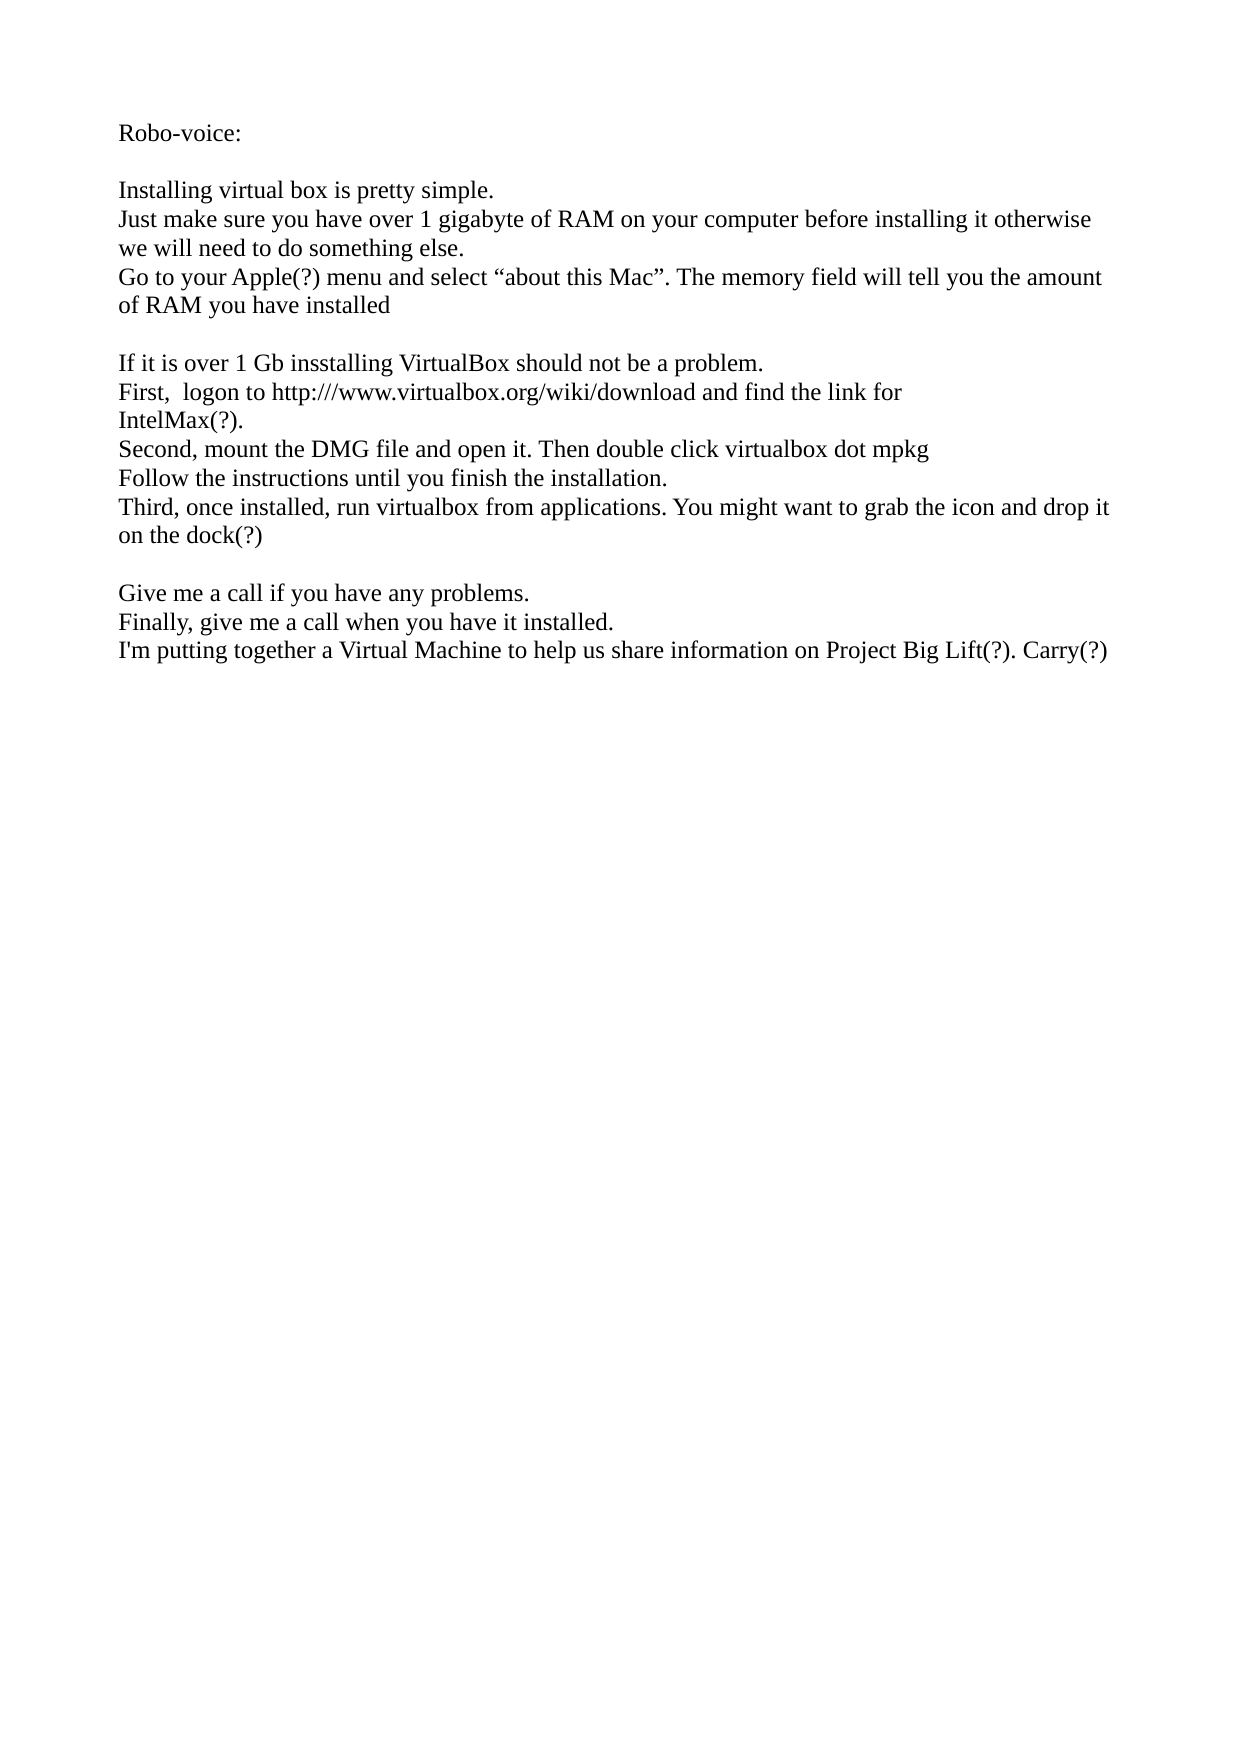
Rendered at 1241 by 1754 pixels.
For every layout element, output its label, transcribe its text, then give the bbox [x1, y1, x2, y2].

text Go to your Apple(?) menu and select “about this Mac”. The memory field will tell you the amount of RAM you have installed [118, 262, 1122, 319]
text IntelMax(?). [118, 406, 1122, 434]
text If it is over 1 Gb insstalling VirtualBox should not be a problem. [118, 348, 1122, 377]
text Robo-voice: [118, 118, 1122, 147]
text Second, mount the DMG file and open it. Then double click virtualbox dot mpkg [118, 434, 1122, 463]
text Follow the instructions until you finish the installation. [118, 463, 1122, 492]
text Just make sure you have over 1 gigabyte of RAM on your computer before installing it otherwise we will need to do something else. [118, 204, 1122, 262]
text First, logon to http:///www.virtualbox.org/wiki/download and find the link for [118, 377, 1122, 406]
text Third, once installed, run virtualbox from applications. You might want to grab the icon and drop it on the dock(?) [118, 492, 1122, 549]
text Give me a call if you have any problems. [118, 578, 1122, 607]
text Installing virtual box is pretty simple. [118, 176, 1122, 204]
text Finally, give me a call when you have it installed. [118, 607, 1122, 636]
text I'm putting together a Virtual Machine to help us share information on Project Big Lift(?). Carry(?) [118, 636, 1122, 664]
